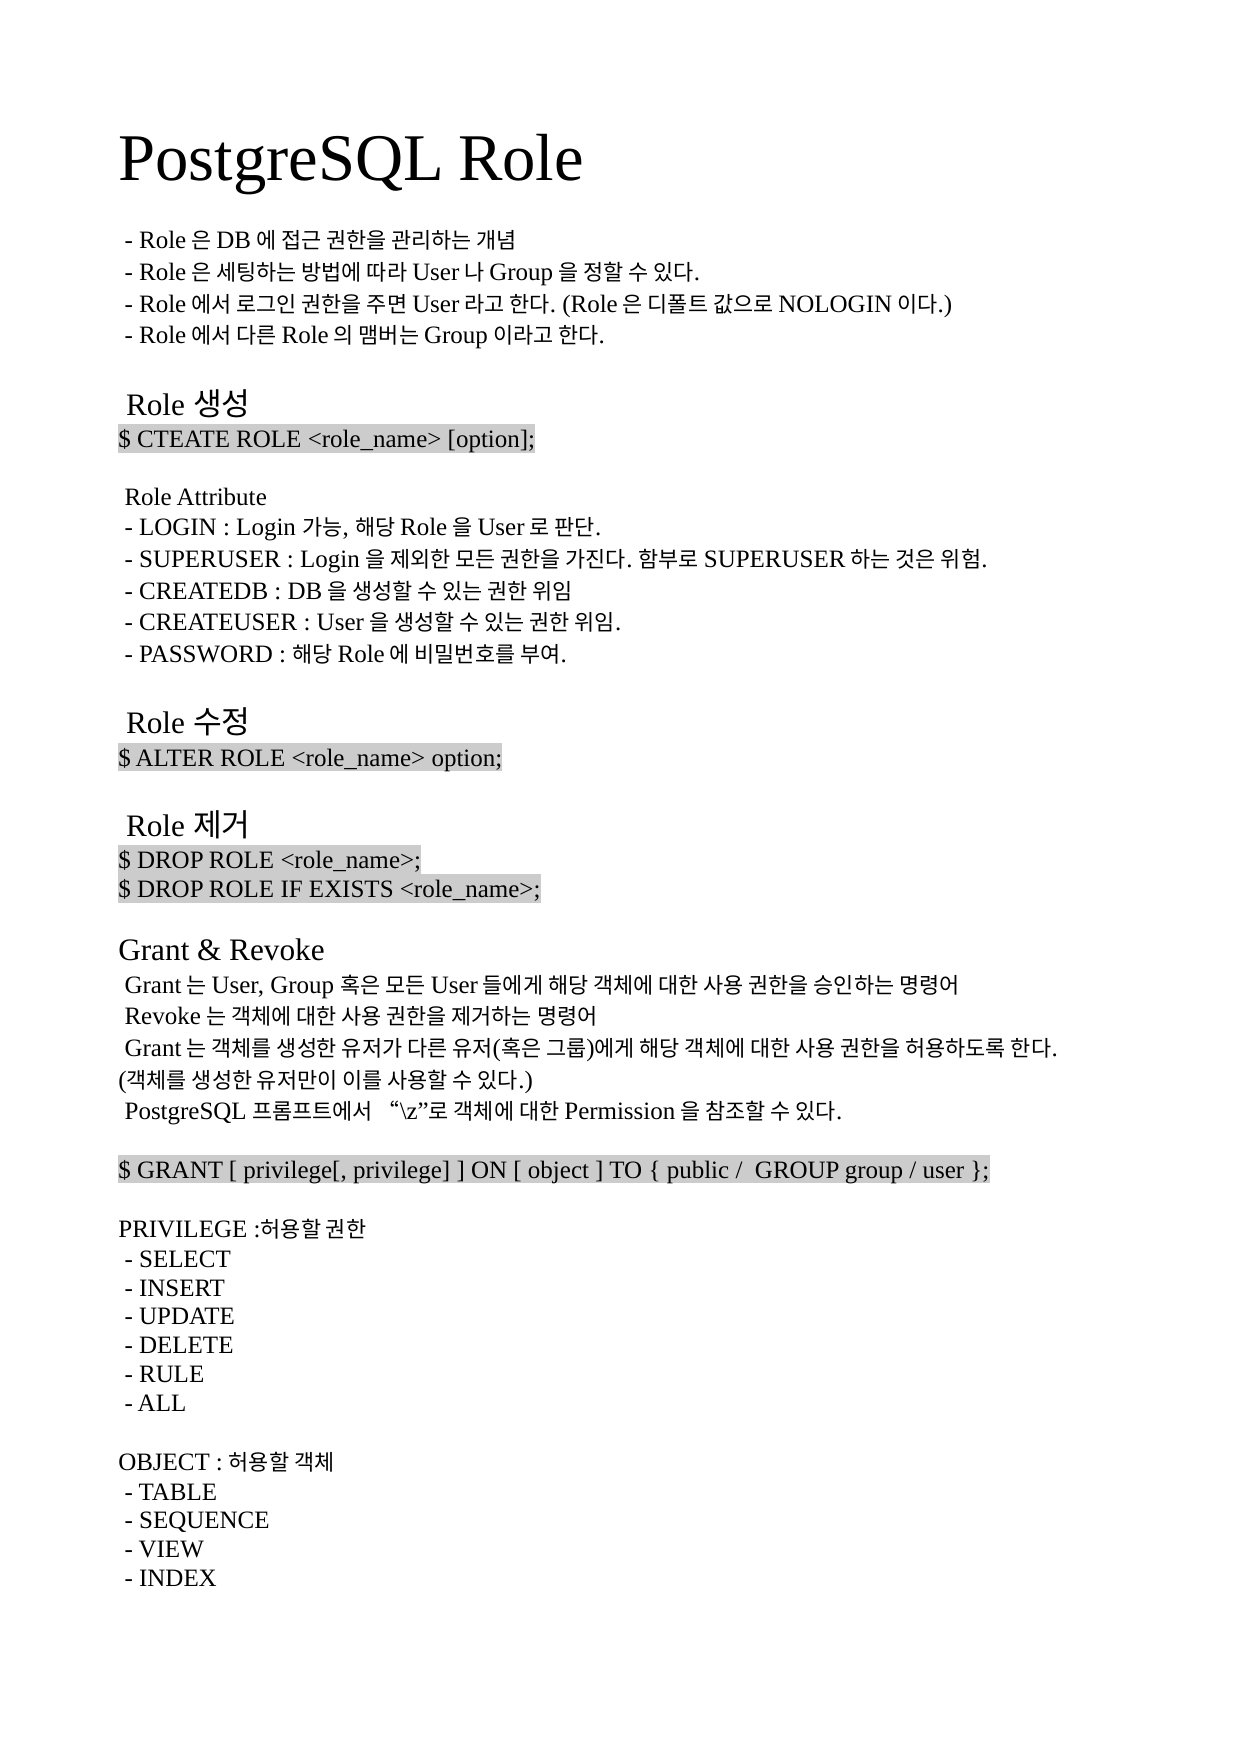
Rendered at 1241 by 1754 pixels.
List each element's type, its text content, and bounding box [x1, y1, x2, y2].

text Grant는 User, Group 혹은 모든 User들에게 해당 객체에 대한 사용 권한을 승인하는 명령어 [118, 968, 1122, 999]
text - RULE [118, 1359, 1122, 1388]
text - ALL [118, 1388, 1122, 1416]
text - CREATEDB : DB을 생성할 수 있는 권한 위임 [118, 574, 1122, 605]
text - UPDATE [118, 1301, 1122, 1330]
text - LOGIN : Login 가능, 해당 Role을 User로 판단. [118, 510, 1122, 542]
text Role 제거 [118, 800, 1122, 845]
text $ DROP ROLE <role_name>; [118, 845, 1122, 874]
text - Role은 세팅하는 방법에 따라 User나 Group을 정할 수 있다. [118, 255, 1122, 287]
text - SUPERUSER : Login을 제외한 모든 권한을 가진다. 함부로 SUPERUSER하는 것은 위험. [118, 542, 1122, 574]
text - VIEW [118, 1534, 1122, 1563]
text OBJECT : 허용할 객체 [118, 1445, 1122, 1477]
text - Role에서 로그인 권한을 주면 User라고 한다. (Role은 디폴트 값으로 NOLOGIN이다.) [118, 287, 1122, 318]
text Grant는 객체를 생성한 유저가 다른 유저(혹은 그룹)에게 해당 객체에 대한 사용 권한을 허용하도록 한다. [118, 1031, 1122, 1063]
text - CREATEUSER : User을 생성할 수 있는 권한 위임. [118, 605, 1122, 637]
text $ DROP ROLE IF EXISTS <role_name>; [118, 874, 1122, 903]
text - PASSWORD : 해당 Role에 비밀번호를 부여. [118, 637, 1122, 669]
text Revoke는 객체에 대한 사용 권한을 제거하는 명령어 [118, 999, 1122, 1031]
text - Role은 DB에 접근 권한을 관리하는 개념 [118, 223, 1122, 255]
text PRIVILEGE :허용할 권한 [118, 1212, 1122, 1244]
text - TABLE [118, 1477, 1122, 1506]
text - INSERT [118, 1273, 1122, 1301]
text $ ALTER ROLE <role_name> option; [118, 743, 1122, 771]
text - INDEX [118, 1563, 1122, 1592]
text Role 수정 [118, 697, 1122, 743]
text Role Attribute [118, 482, 1122, 510]
text - SELECT [118, 1244, 1122, 1273]
text - Role에서 다른 Role의 맴버는 Group이라고 한다. [118, 318, 1122, 350]
text $ GRANT [ privilege[, privilege] ] ON [ object ] TO { public / GROUP group / user }; [118, 1155, 1122, 1183]
text (객체를 생성한 유저만이 이를 사용할 수 있다.) [118, 1063, 1122, 1094]
text PostgreSQL 프롬프트에서 “\z”로 객체에 대한 Permission을 참조할 수 있다. [118, 1094, 1122, 1126]
text Grant & Revoke [118, 932, 1122, 968]
text - DELETE [118, 1330, 1122, 1359]
text $ CTEATE ROLE <role_name> [option]; [118, 424, 1122, 453]
text Role 생성 [118, 379, 1122, 424]
text PostgreSQL Role [118, 118, 1122, 195]
text - SEQUENCE [118, 1506, 1122, 1534]
